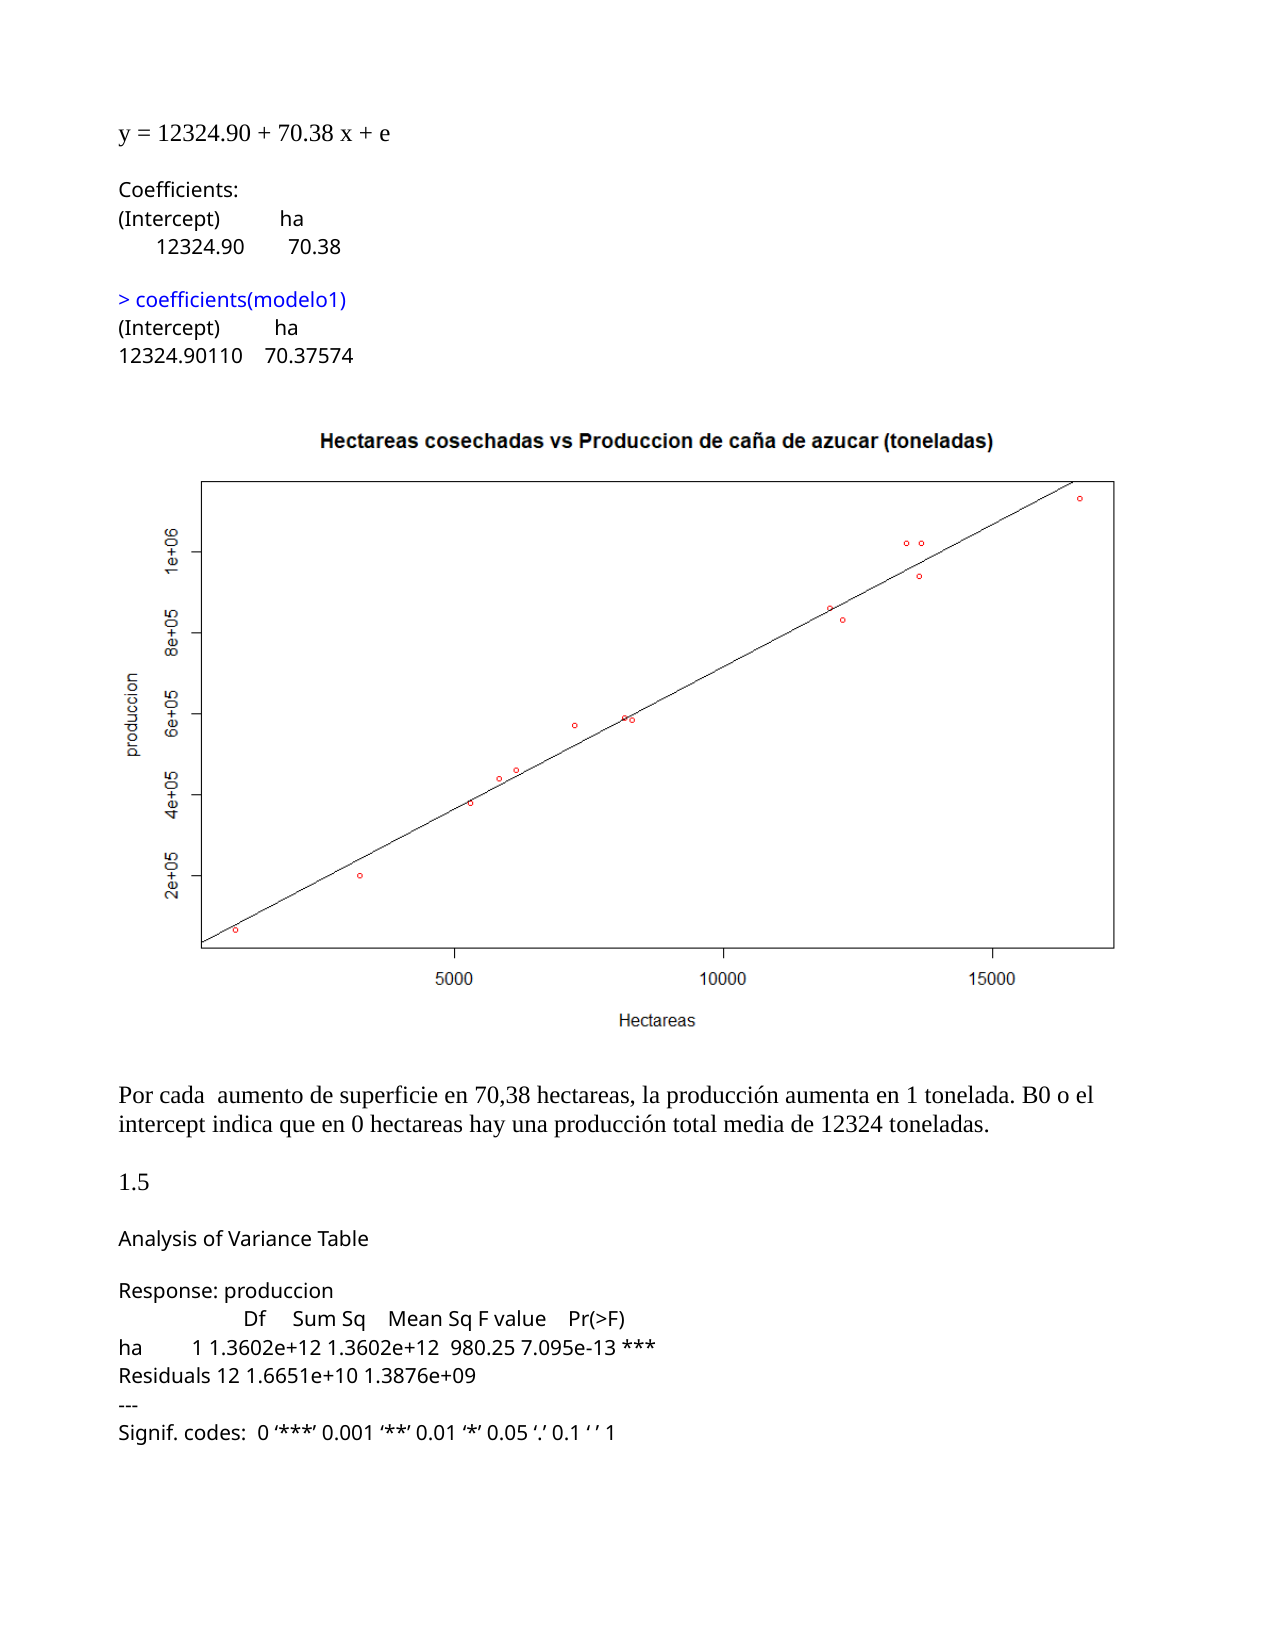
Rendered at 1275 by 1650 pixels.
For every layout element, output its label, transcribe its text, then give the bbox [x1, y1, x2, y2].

text Por cada aumento de superficie en 70,38 hectareas, la producción aumenta en 1 tonelada. B0 o el intercept indica que en 0 hectareas hay una producción total media de 12324 toneladas. [118, 1080, 1157, 1138]
text ha 1 1.3602e+12 1.3602e+12 980.25 7.095e-13 *** [118, 1333, 1157, 1362]
text > coefficients(modelo1) [118, 285, 1157, 313]
picture [118, 398, 1157, 1052]
text 12324.90110 70.37574 [118, 342, 1157, 370]
text Response: produccion [118, 1276, 1157, 1304]
text 1.5 [118, 1167, 1157, 1195]
text Residuals 12 1.6651e+10 1.3876e+09 [118, 1362, 1157, 1390]
text (Intercept) ha [118, 204, 1157, 232]
text --- [118, 1390, 1157, 1418]
text y = 12324.90 + 70.38 x + e [118, 118, 1157, 147]
text Analysis of Variance Table [118, 1224, 1157, 1252]
text Signif. codes: 0 ‘***’ 0.001 ‘**’ 0.01 ‘*’ 0.05 ‘.’ 0.1 ‘ ’ 1 [118, 1418, 1157, 1447]
text 12324.90 70.38 [118, 232, 1157, 261]
text Df Sum Sq Mean Sq F value Pr(>F) [118, 1304, 1157, 1333]
text (Intercept) ha [118, 313, 1157, 342]
text Coefficients: [118, 176, 1157, 204]
